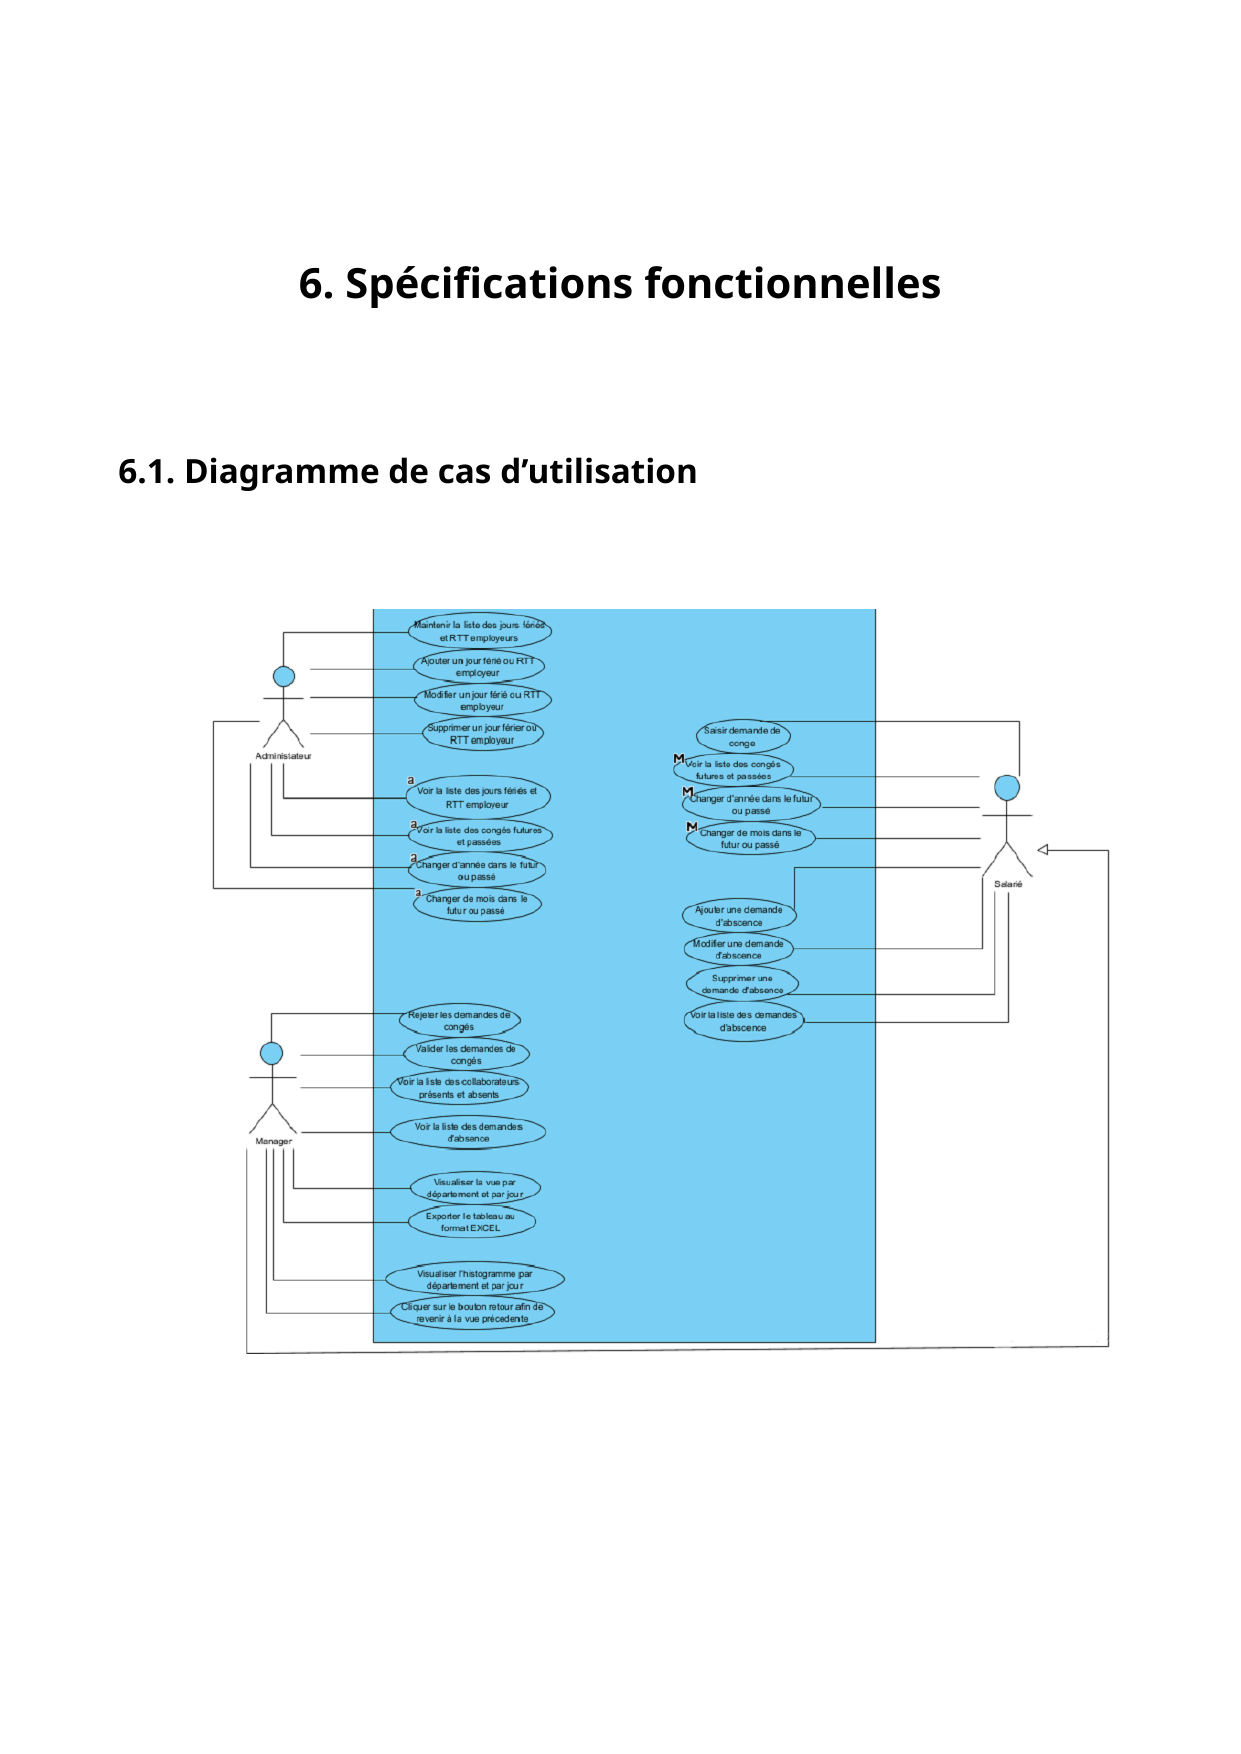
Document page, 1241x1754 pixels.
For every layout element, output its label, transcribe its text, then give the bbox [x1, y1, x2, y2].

picture [118, 595, 1123, 1356]
text 6.1. Diagramme de cas d’utilisation [118, 447, 1122, 493]
text 6. Spécifications fonctionnelles [118, 254, 1122, 311]
